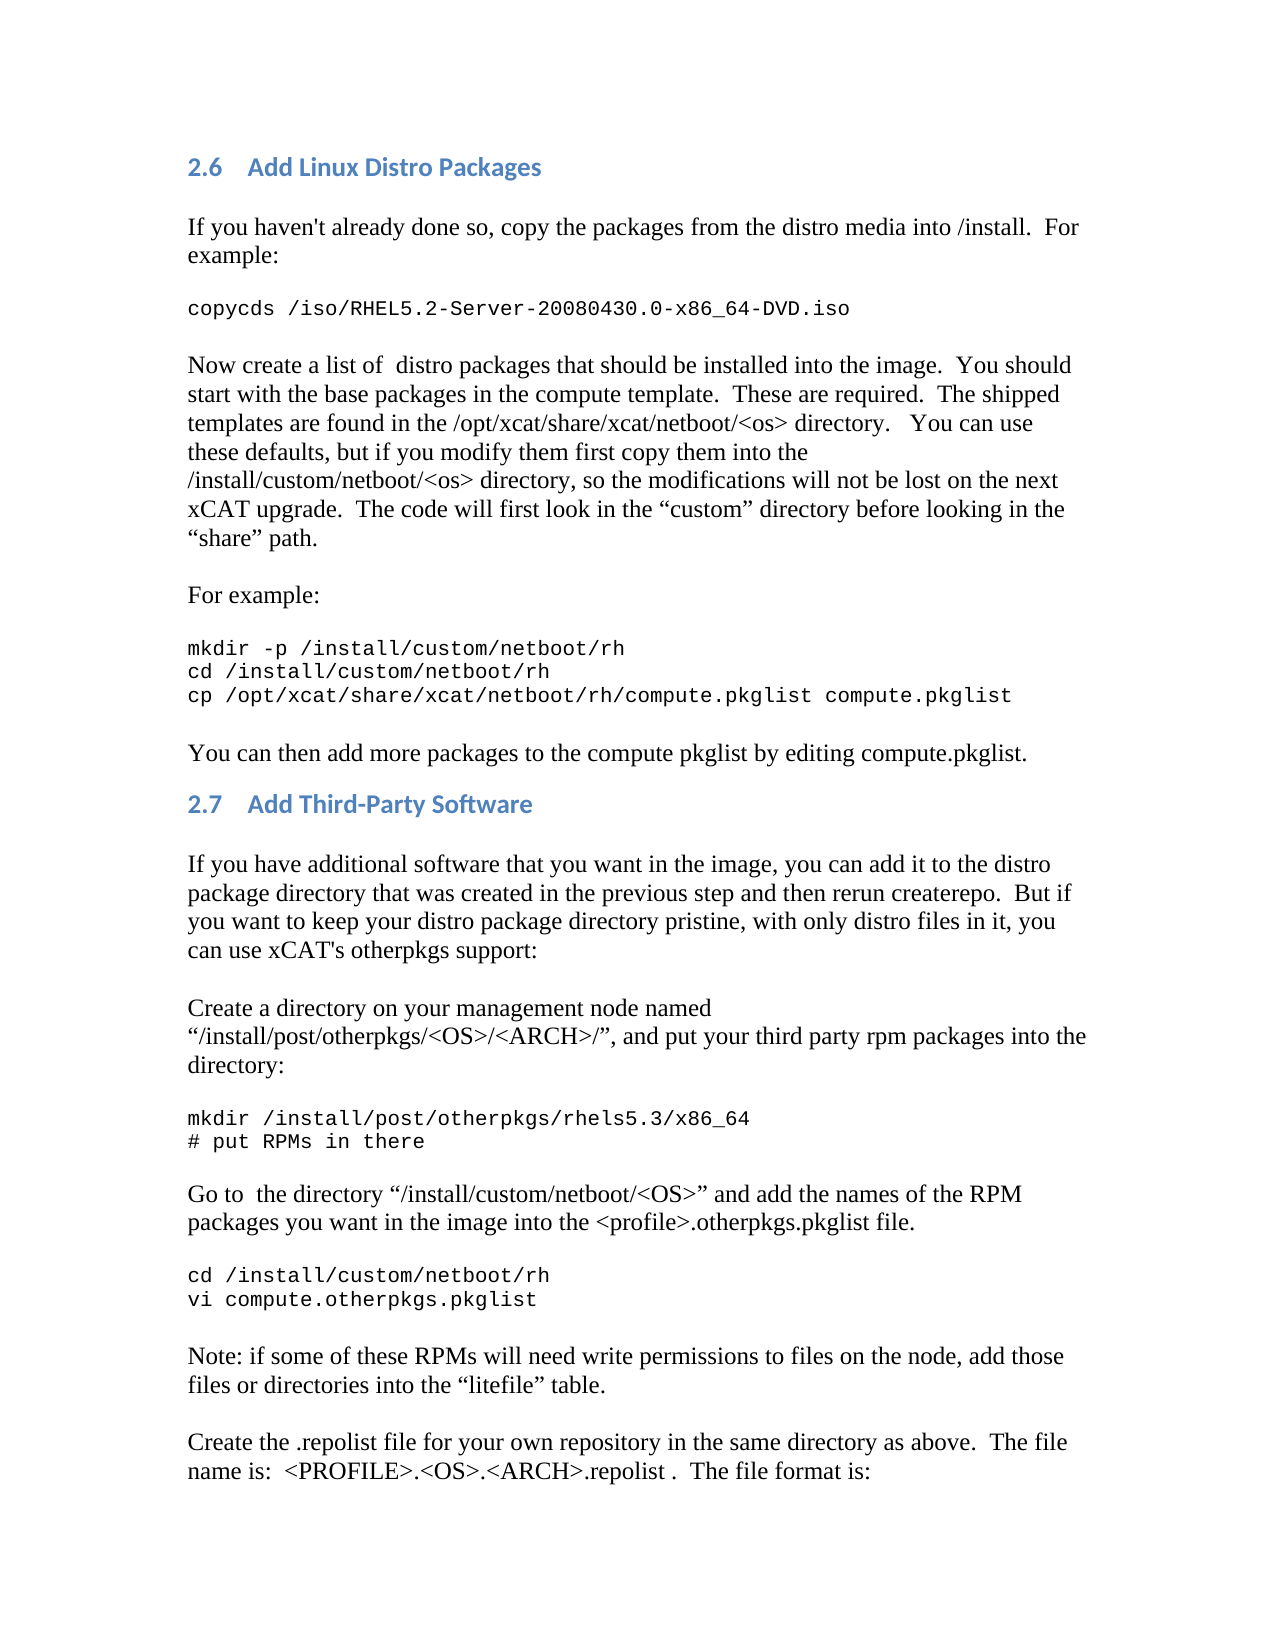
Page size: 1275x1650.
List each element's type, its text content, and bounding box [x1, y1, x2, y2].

text For example: [187, 580, 1087, 609]
text /install/custom/netboot/<os> directory, so the modifications will not be lost on the next xCAT upgrade. The code will first look in the “custom” directory before looking in the “share” path. [187, 465, 1087, 552]
text If you have additional software that you want in the image, you can add it to the distro package directory that was created in the previous step and then rerun createrepo. But if you want to keep your distro package directory pristine, with only distro files in it, you can use xCAT's otherpkgs support: [187, 849, 1087, 964]
text copycds /iso/RHEL5.2-Server-20080430.0-x86_64-DVD.iso [187, 298, 1087, 322]
text cp /opt/xcat/share/xcat/netboot/rh/compute.pkglist compute.pkglist [187, 685, 1087, 709]
text cd /install/custom/netboot/rh [187, 662, 1087, 685]
subtitle Add Third-Party Software [187, 787, 1087, 820]
text You can then add more packages to the compute pkglist by editing compute.pkglist. [187, 738, 1087, 766]
list Go to the directory “/install/custom/netboot/<OS>” and add the names of the RPM packages you want in the image into the <profile>.otherpkgs.pkglist file. [187, 1179, 1087, 1236]
list Create the .repolist file for your own repository in the same directory as above. The file name is: <PROFILE>.<OS>.<ARCH>.repolist . The file format is: [187, 1427, 1087, 1485]
text Note: if some of these RPMs will need write permissions to files on the node, add those files or directories into the “litefile” table. [187, 1341, 1087, 1398]
text If you haven't already done so, copy the packages from the distro media into /install. For example: [187, 212, 1087, 269]
text # put RPMs in there [187, 1131, 1087, 1155]
list cd /install/custom/netboot/rh [187, 1265, 1087, 1288]
text mkdir /install/post/otherpkgs/rhels5.3/x86_64 [187, 1108, 1087, 1131]
list Create a directory on your management node named “/install/post/otherpkgs/<OS>/<ARCH>/”, and put your third party rpm packages into the directory: [187, 993, 1087, 1079]
text vi compute.otherpkgs.pkglist [187, 1288, 1087, 1312]
text Now create a list of distro packages that should be installed into the image. You should start with the base packages in the compute template. These are required. The shipped templates are found in the /opt/xcat/share/xcat/netboot/<os> directory. You can use these defaults, but if you modify them first copy them into the [187, 350, 1087, 465]
subtitle Add Linux Distro Packages [187, 150, 1087, 183]
text mkdir -p /install/custom/netboot/rh [187, 638, 1087, 662]
